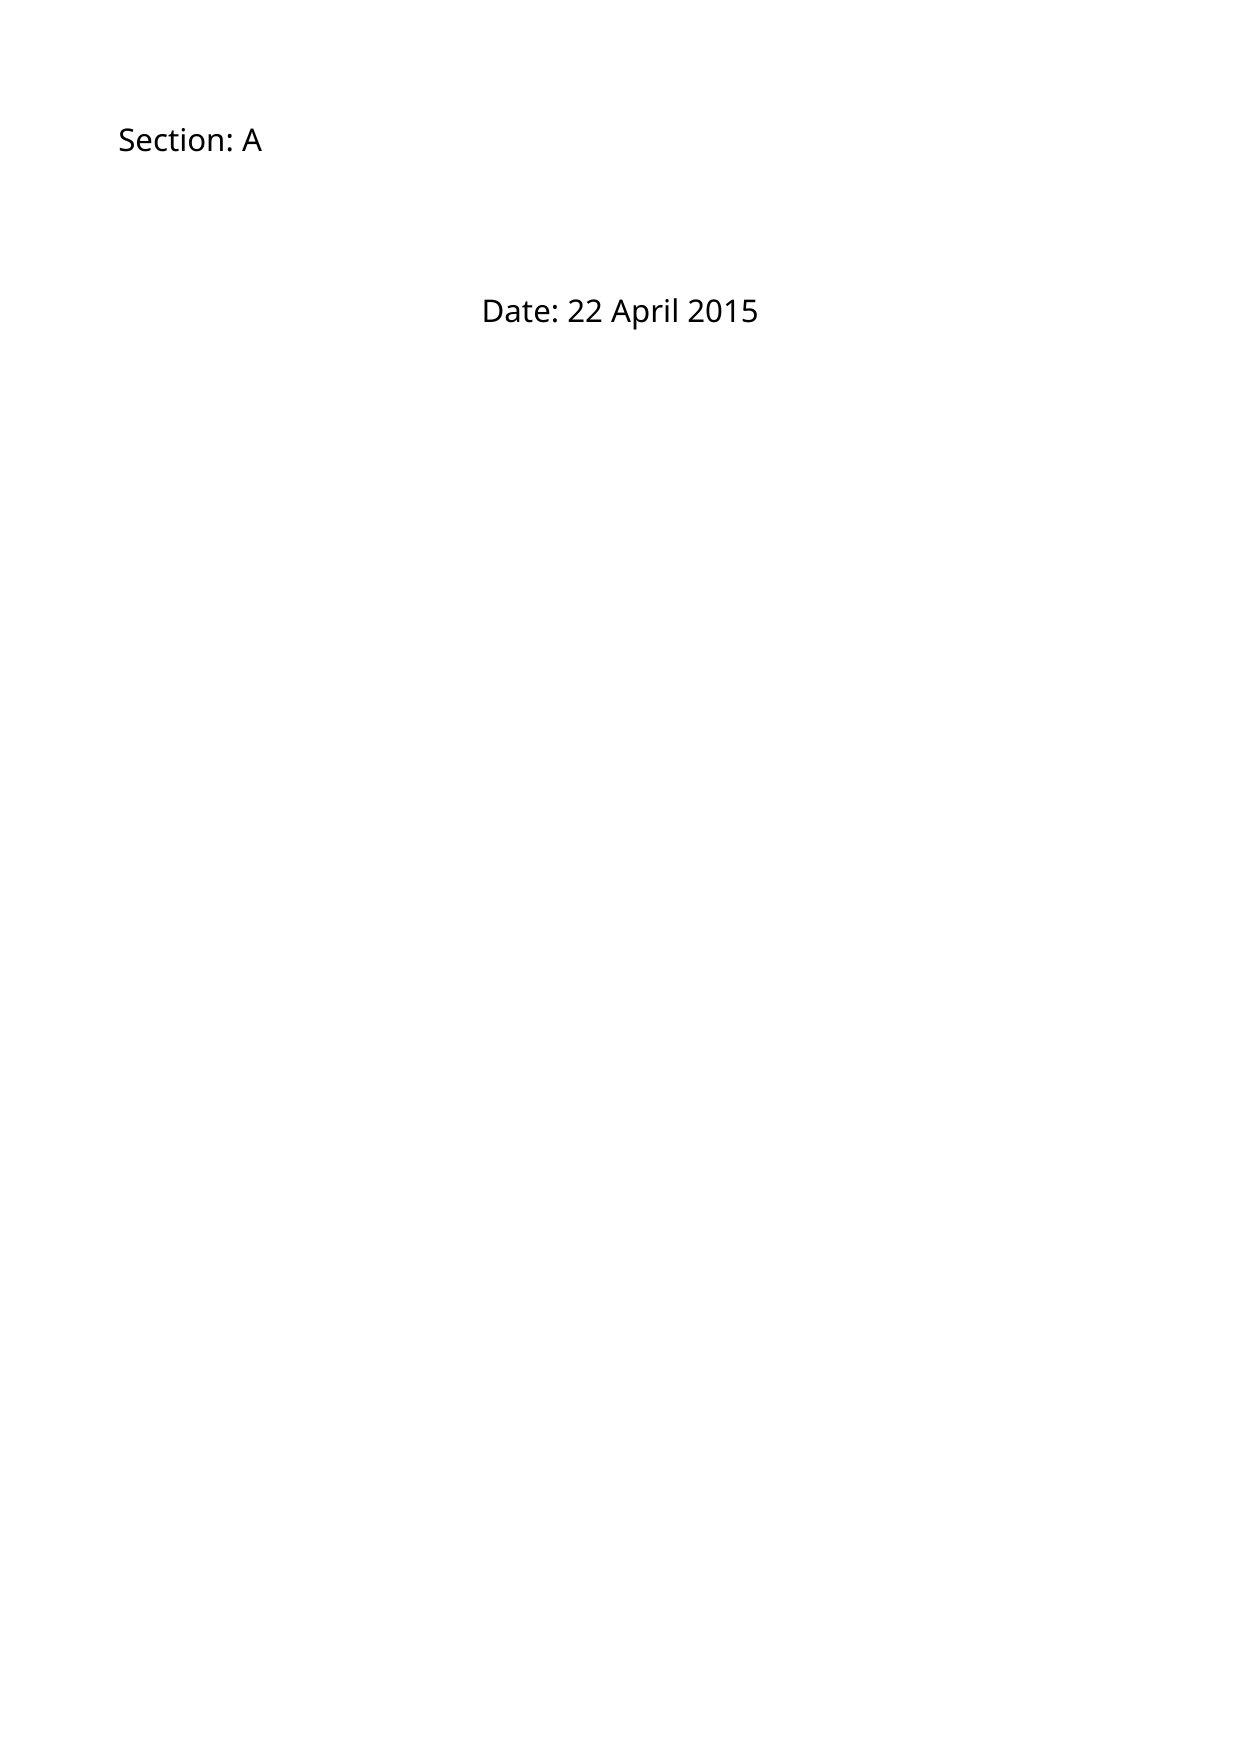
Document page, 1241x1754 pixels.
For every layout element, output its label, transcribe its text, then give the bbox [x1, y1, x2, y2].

text Section: A [118, 118, 1122, 161]
text Date: 22 April 2015 [118, 288, 1122, 331]
